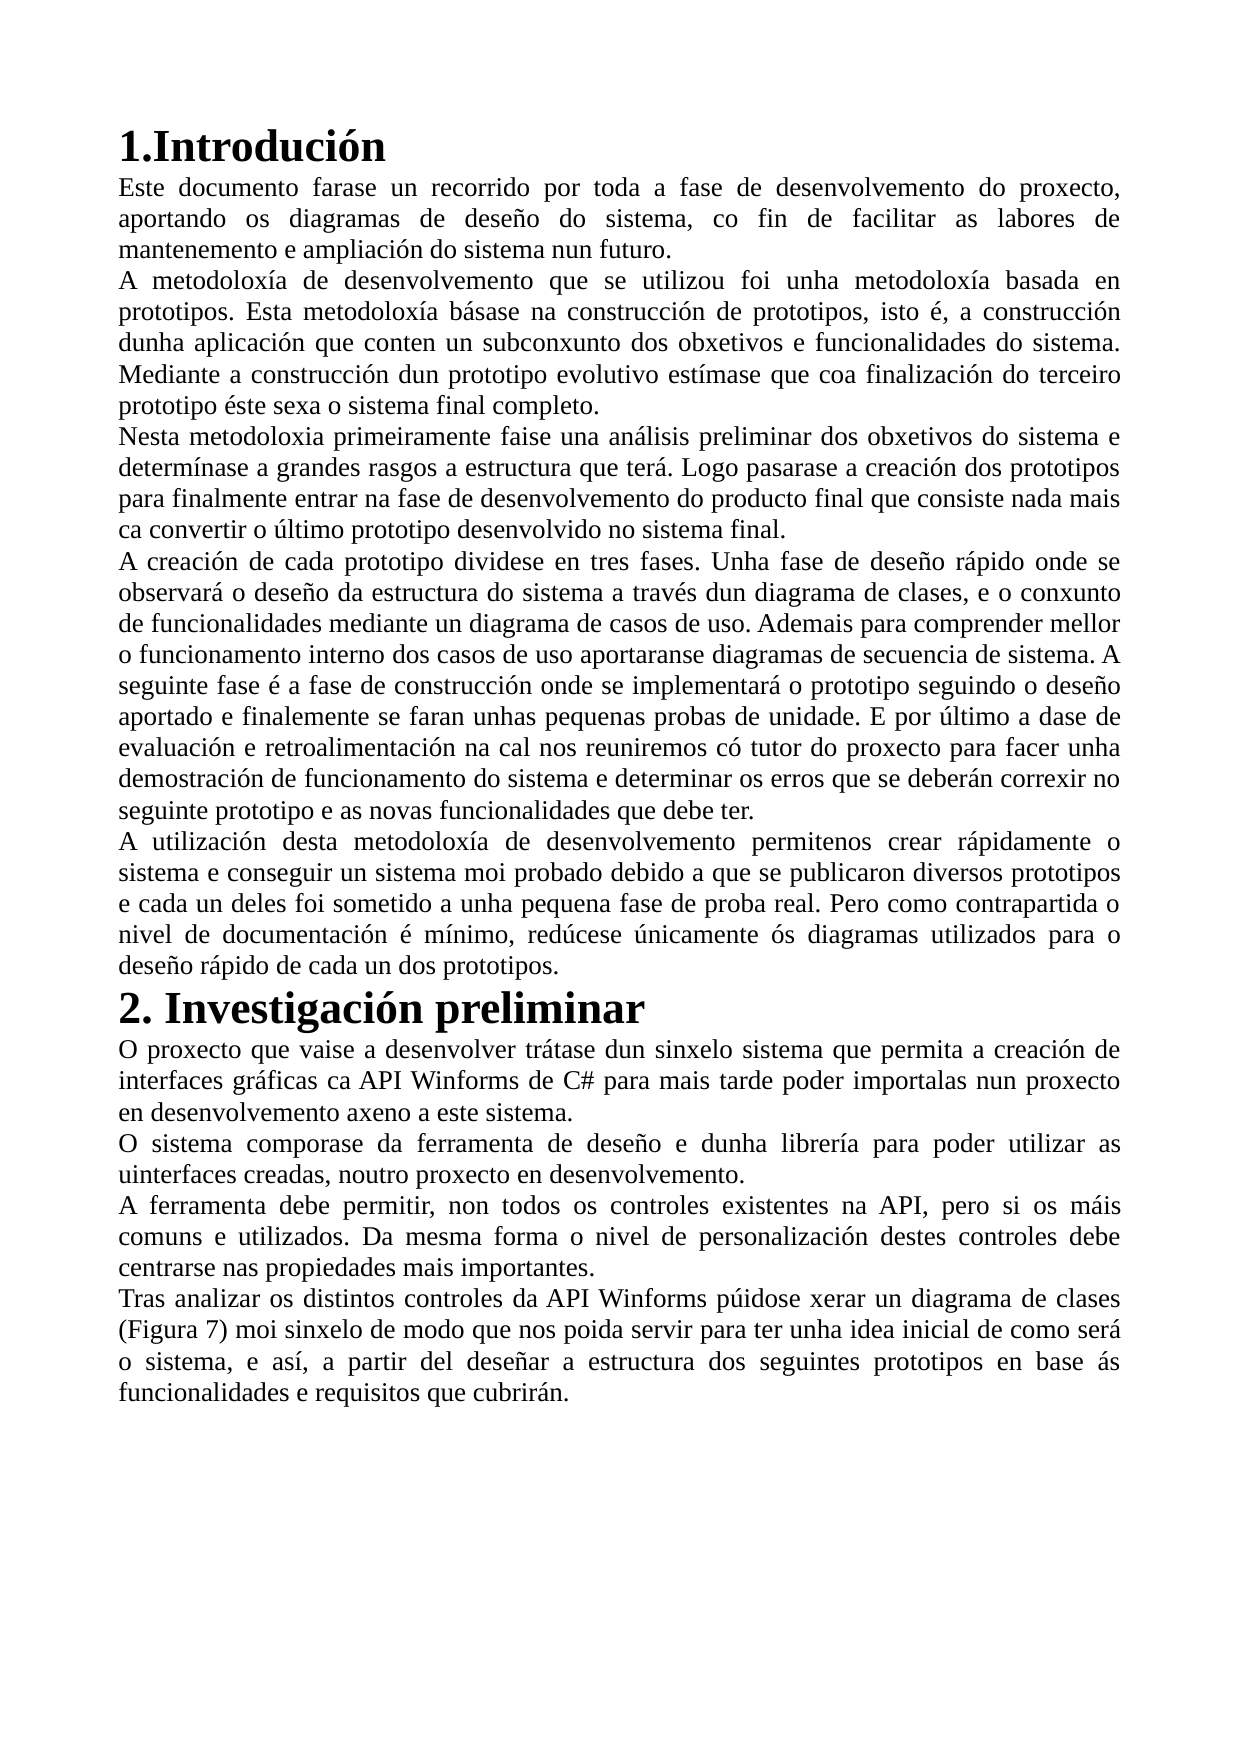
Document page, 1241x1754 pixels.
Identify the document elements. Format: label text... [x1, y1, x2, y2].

text Tras analizar os distintos controles da API Winforms púidose xerar un diagrama de clases (Figura 7) moi sinxelo de modo que nos poida servir para ter unha idea inicial de como será o sistema, e así, a partir del deseñar a estructura dos seguintes prototipos en base ás funcionalidades e requisitos que cubrirán. [118, 1282, 1122, 1407]
text Nesta metodoloxia primeiramente faise una análisis preliminar dos obxetivos do sistema e determínase a grandes rasgos a estructura que terá. Logo pasarase a creación dos prototipos para finalmente entrar na fase de desenvolvemento do producto final que consiste nada mais ca convertir o último prototipo desenvolvido no sistema final. [118, 420, 1122, 544]
text O proxecto que vaise a desenvolver trátase dun sinxelo sistema que permita a creación de interfaces gráficas ca API Winforms de C# para mais tarde poder importalas nun proxecto en desenvolvemento axeno a este sistema. [118, 1033, 1122, 1127]
text A utilización desta metodoloxía de desenvolvemento permitenos crear rápidamente o sistema e conseguir un sistema moi probado debido a que se publicaron diversos prototipos e cada un deles foi sometido a unha pequena fase de proba real. Pero como contrapartida o nivel de documentación é mínimo, redúcese únicamente ós diagramas utilizados para o deseño rápido de cada un dos prototipos. [118, 825, 1122, 981]
text Este documento farase un recorrido por toda a fase de desenvolvemento do proxecto, aportando os diagramas de deseño do sistema, co fin de facilitar as labores de mantenemento e ampliación do sistema nun futuro. [118, 171, 1122, 264]
text A metodoloxía de desenvolvemento que se utilizou foi unha metodoloxía basada en prototipos. Esta metodoloxía básase na construcción de prototipos, isto é, a construcción dunha aplicación que conten un subconxunto dos obxetivos e funcionalidades do sistema. Mediante a construcción dun prototipo evolutivo estímase que coa finalización do terceiro prototipo éste sexa o sistema final completo. [118, 264, 1122, 420]
text 2. Investigación preliminar [118, 981, 1122, 1033]
text A ferramenta debe permitir, non todos os controles existentes na API, pero si os máis comuns e utilizados. Da mesma forma o nivel de personalización destes controles debe centrarse nas propiedades mais importantes. [118, 1189, 1122, 1282]
text 1.Introdución [118, 118, 1122, 171]
text A creación de cada prototipo dividese en tres fases. Unha fase de deseño rápido onde se observará o deseño da estructura do sistema a través dun diagrama de clases, e o conxunto de funcionalidades mediante un diagrama de casos de uso. Ademais para comprender mellor o funcionamento interno dos casos de uso aportaranse diagramas de secuencia de sistema. A seguinte fase é a fase de construcción onde se implementará o prototipo seguindo o deseño aportado e finalemente se faran unhas pequenas probas de unidade. E por último a dase de evaluación e retroalimentación na cal nos reuniremos có tutor do proxecto para facer unha demostración de funcionamento do sistema e determinar os erros que se deberán correxir no seguinte prototipo e as novas funcionalidades que debe ter. [118, 544, 1122, 825]
text O sistema comporase da ferramenta de deseño e dunha librería para poder utilizar as uinterfaces creadas, noutro proxecto en desenvolvemento. [118, 1127, 1122, 1189]
